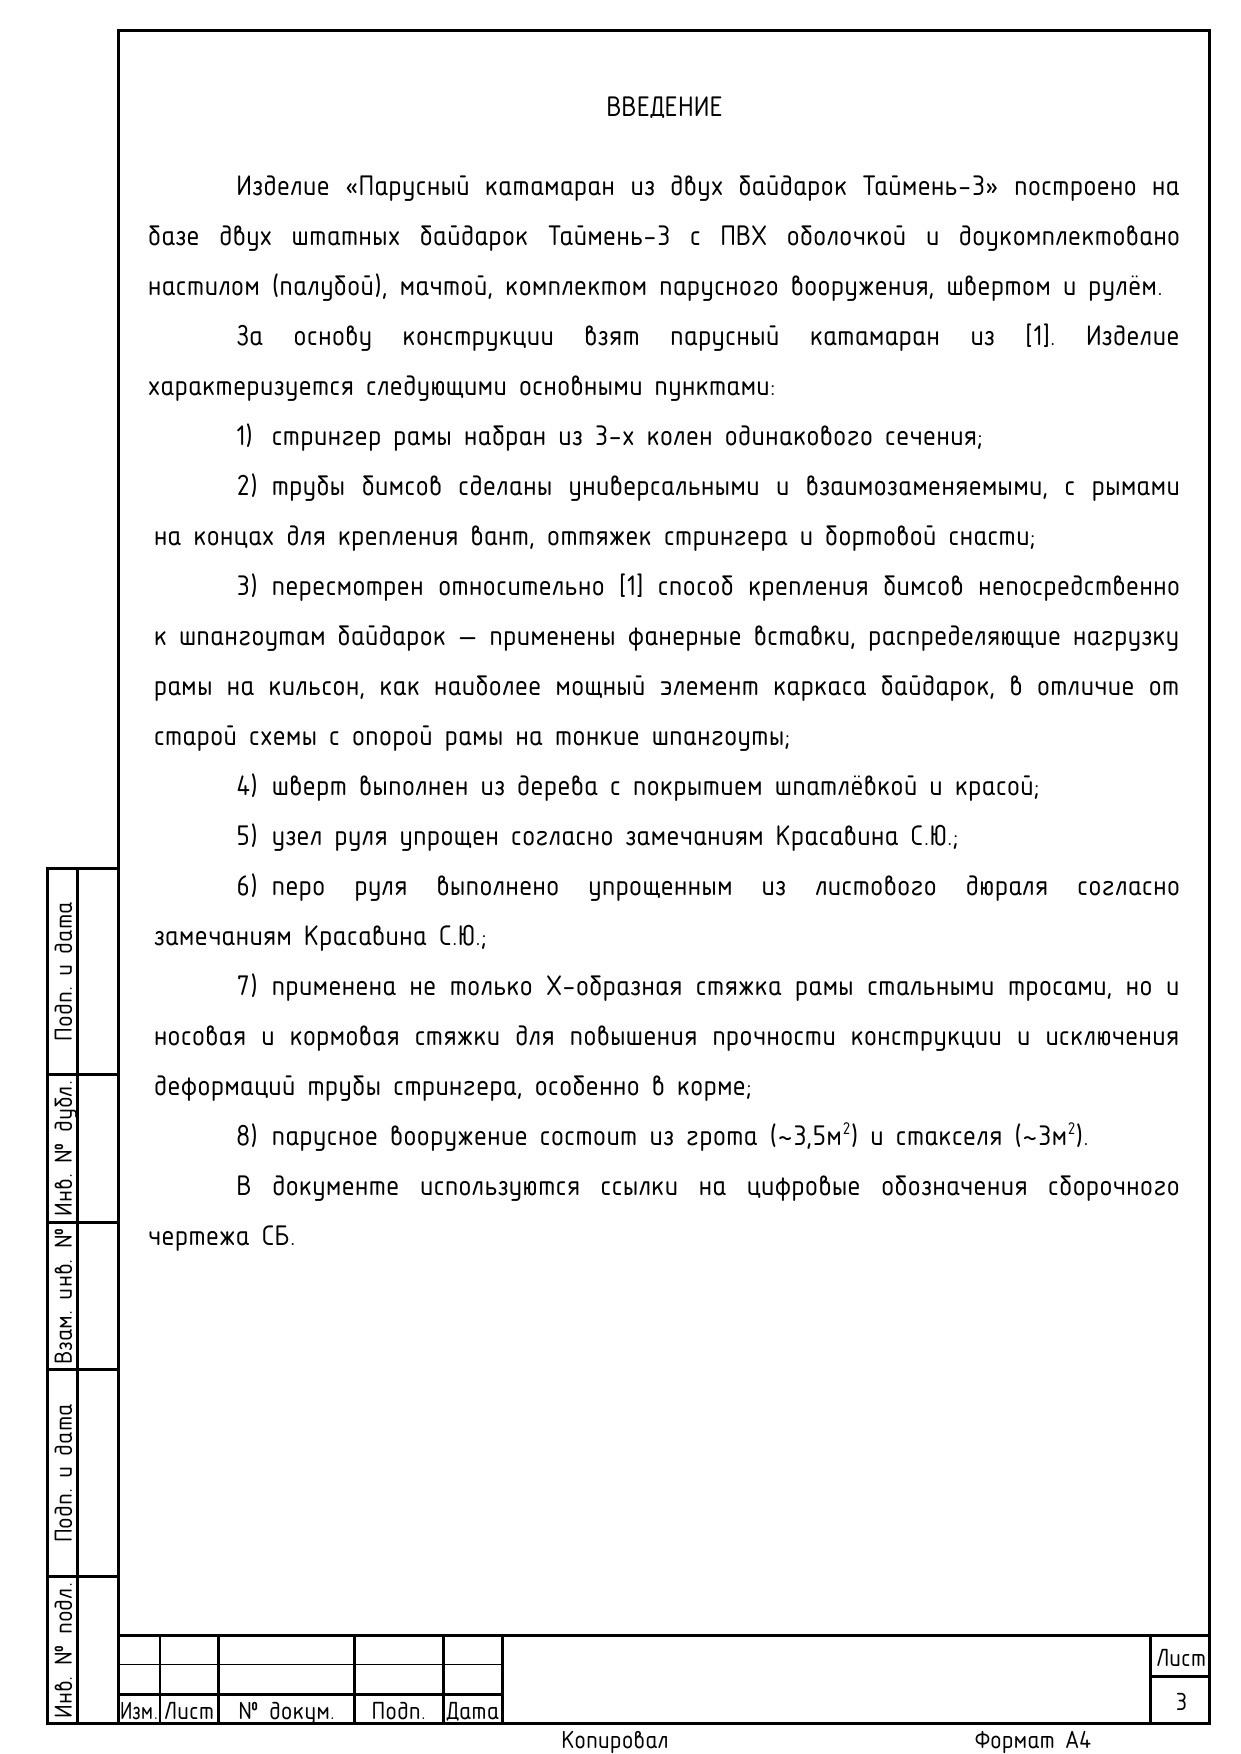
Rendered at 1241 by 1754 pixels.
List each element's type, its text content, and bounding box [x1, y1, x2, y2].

list шверт выполнен из дерева с покрытием шпатлёвкой и красой; [153, 768, 1181, 801]
list узел руля упрощен согласно замечаниям Красавина С.Ю.; [153, 818, 1181, 851]
list перо руля выполнено упрощенным из листового дюраля согласно замечаниям Красавина С.Ю.; [153, 868, 1181, 951]
list стрингер рамы набран из 3-х колен одинакового сечения; [153, 418, 1181, 451]
text В документе используются ссылки на цифровые обозначения сборочного чертежа СБ. [148, 1168, 1181, 1251]
list трубы бимсов сделаны универсальными и взаимозаменяемыми, с рымами на концах для крепления вант, оттяжек стрингера и бортовой снасти; [153, 468, 1181, 551]
text Изделие «Парусный катамаран из двух байдарок Таймень-3» построено на базе двух штатных байдарок Таймень-3 с ПВХ оболочкой и доукомплектовано настилом (палубой), мачтой, комплектом парусного вооружения, швертом и рулём. [148, 168, 1181, 301]
list применена не только Х-образная стяжка рамы стальными тросами, но и носовая и кормовая стяжки для повышения прочности конструкции и исключения деформаций трубы стрингера, особенно в корме; [153, 968, 1181, 1101]
list парусное вооружение состоит из грота (~3,5м2) и стакселя (~3м2). [153, 1118, 1181, 1151]
subtitle Введение [148, 88, 1181, 122]
list пересмотрен относительно [1] способ крепления бимсов непосредственно к шпангоутам байдарок — применены фанерные вставки, распределяющие нагрузку рамы на кильсон, как наиболее мощный элемент каркаса байдарок, в отличие от старой схемы с опорой рамы на тонкие шпангоуты; [153, 568, 1181, 751]
text За основу конструкции взят парусный катамаран из [1]. Изделие характеризуется следующими основными пунктами: [148, 318, 1181, 401]
